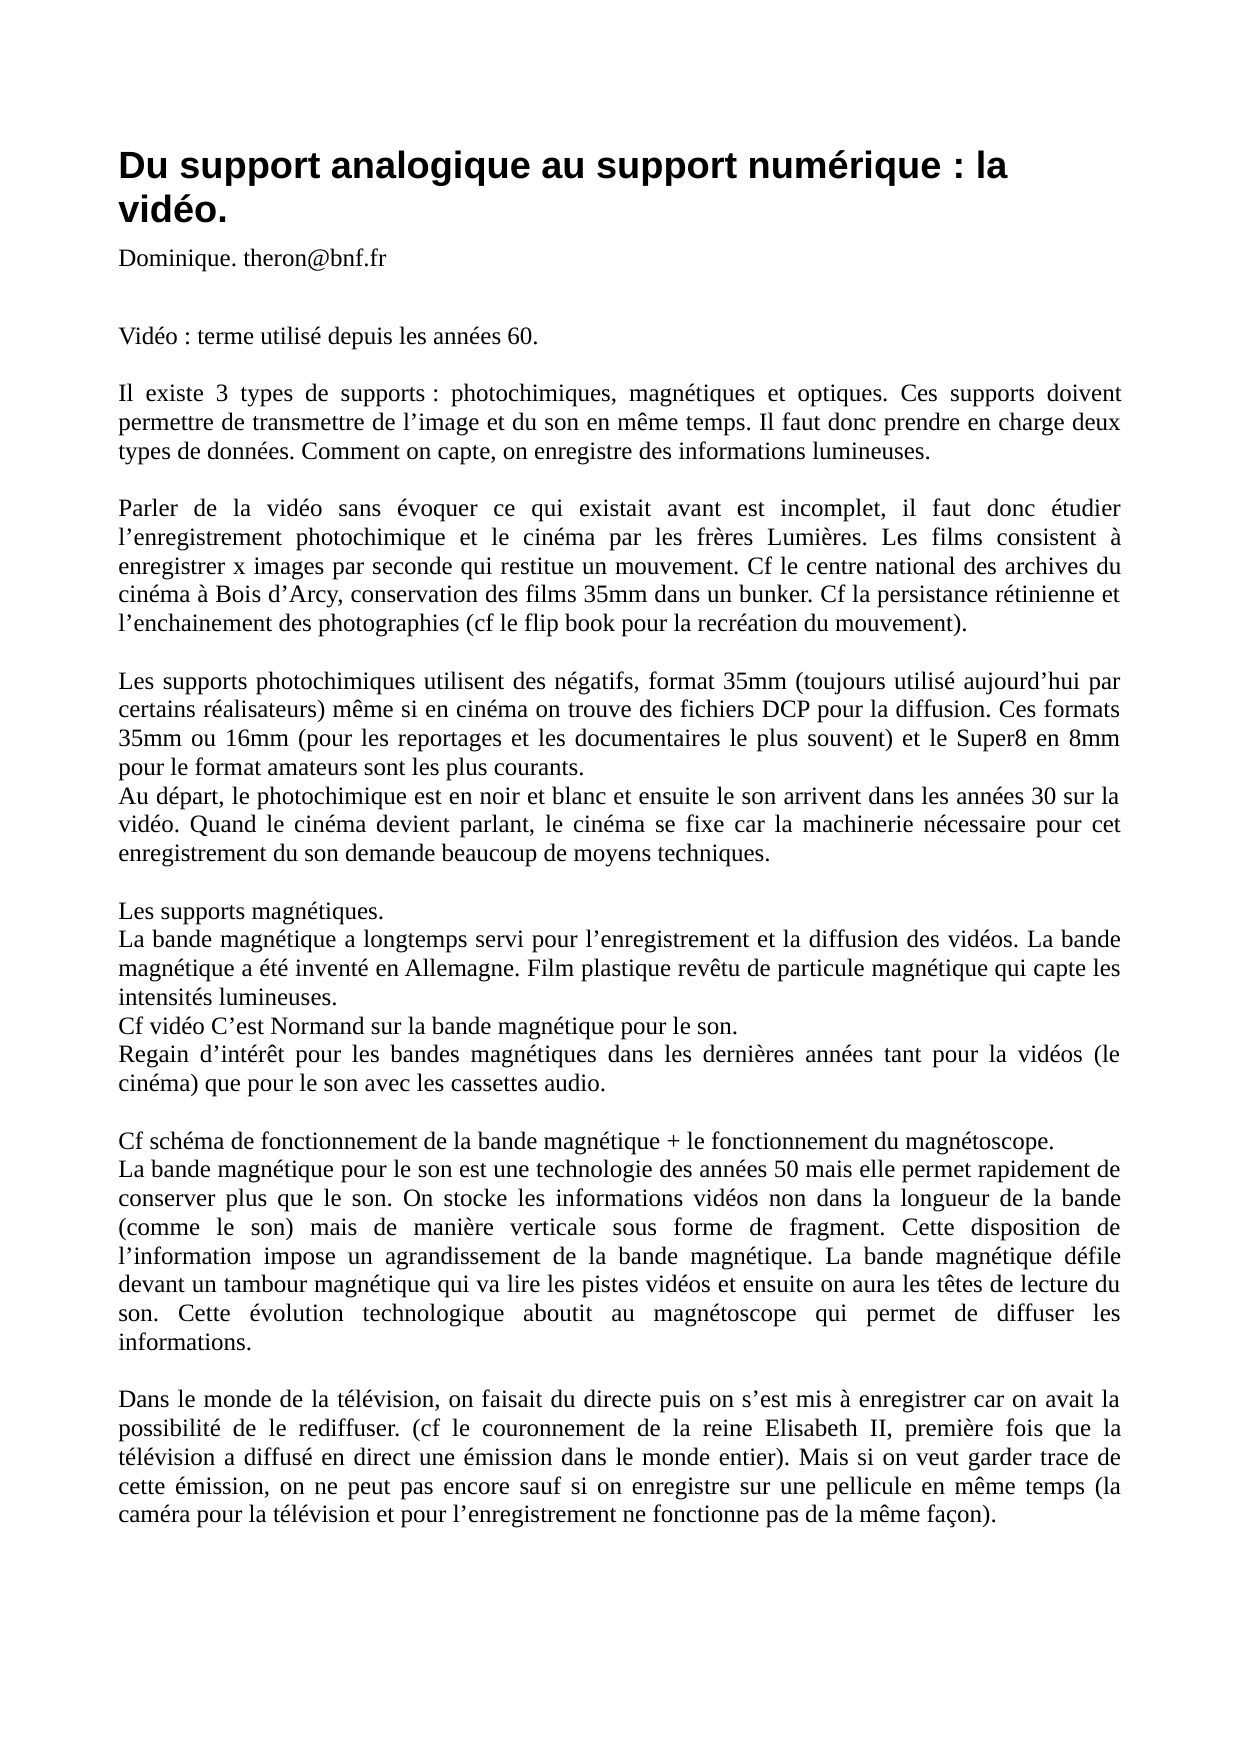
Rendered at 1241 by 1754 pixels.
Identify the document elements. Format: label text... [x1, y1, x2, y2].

text Au départ, le photochimique est en noir et blanc et ensuite le son arrivent dans les années 30 sur la vidéo. Quand le cinéma devient parlant, le cinéma se fixe car la machinerie nécessaire pour cet enregistrement du son demande beaucoup de moyens techniques. [118, 781, 1122, 867]
subtitle Du support analogique au support numérique : la vidéo. [118, 143, 1122, 230]
text Regain d’intérêt pour les bandes magnétiques dans les dernières années tant pour la vidéos (le cinéma) que pour le son avec les cassettes audio. [118, 1039, 1122, 1097]
text La bande magnétique pour le son est une technologie des années 50 mais elle permet rapidement de conserver plus que le son. On stocke les informations vidéos non dans la longueur de la bande (comme le son) mais de manière verticale sous forme de fragment. Cette disposition de l’information impose un agrandissement de la bande magnétique. La bande magnétique défile devant un tambour magnétique qui va lire les pistes vidéos et ensuite on aura les têtes de lecture du son. Cette évolution technologique aboutit au magnétoscope qui permet de diffuser les informations. [118, 1154, 1122, 1356]
text Les supports magnétiques. [118, 896, 1122, 924]
text Les supports photochimiques utilisent des négatifs, format 35mm (toujours utilisé aujourd’hui par certains réalisateurs) même si en cinéma on trouve des fichiers DCP pour la diffusion. Ces formats 35mm ou 16mm (pour les reportages et les documentaires le plus souvent) et le Super8 en 8mm pour le format amateurs sont les plus courants. [118, 666, 1122, 781]
text Cf vidéo C’est Normand sur la bande magnétique pour le son. [118, 1011, 1122, 1039]
text Il existe 3 types de supports : photochimiques, magnétiques et optiques. Ces supports doivent permettre de transmettre de l’image et du son en même temps. Il faut donc prendre en charge deux types de données. Comment on capte, on enregistre des informations lumineuses. [118, 378, 1122, 464]
text Vidéo : terme utilisé depuis les années 60. [118, 321, 1122, 349]
text Dans le monde de la télévision, on faisait du directe puis on s’est mis à enregistrer car on avait la possibilité de le rediffuser. (cf le couronnement de la reine Elisabeth II, première fois que la télévision a diffusé en direct une émission dans le monde entier). Mais si on veut garder trace de cette émission, on ne peut pas encore sauf si on enregistre sur une pellicule en même temps (la caméra pour la télévision et pour l’enregistrement ne fonctionne pas de la même façon). [118, 1384, 1122, 1528]
text Cf schéma de fonctionnement de la bande magnétique + le fonctionnement du magnétoscope. [118, 1126, 1122, 1154]
text Dominique. theron@bnf.fr [118, 243, 1122, 272]
text Parler de la vidéo sans évoquer ce qui existait avant est incomplet, il faut donc étudier l’enregistrement photochimique et le cinéma par les frères Lumières. Les films consistent à enregistrer x images par seconde qui restitue un mouvement. Cf le centre national des archives du cinéma à Bois d’Arcy, conservation des films 35mm dans un bunker. Cf la persistance rétinienne et l’enchainement des photographies (cf le flip book pour la recréation du mouvement). [118, 493, 1122, 637]
text La bande magnétique a longtemps servi pour l’enregistrement et la diffusion des vidéos. La bande magnétique a été inventé en Allemagne. Film plastique revêtu de particule magnétique qui capte les intensités lumineuses. [118, 924, 1122, 1011]
